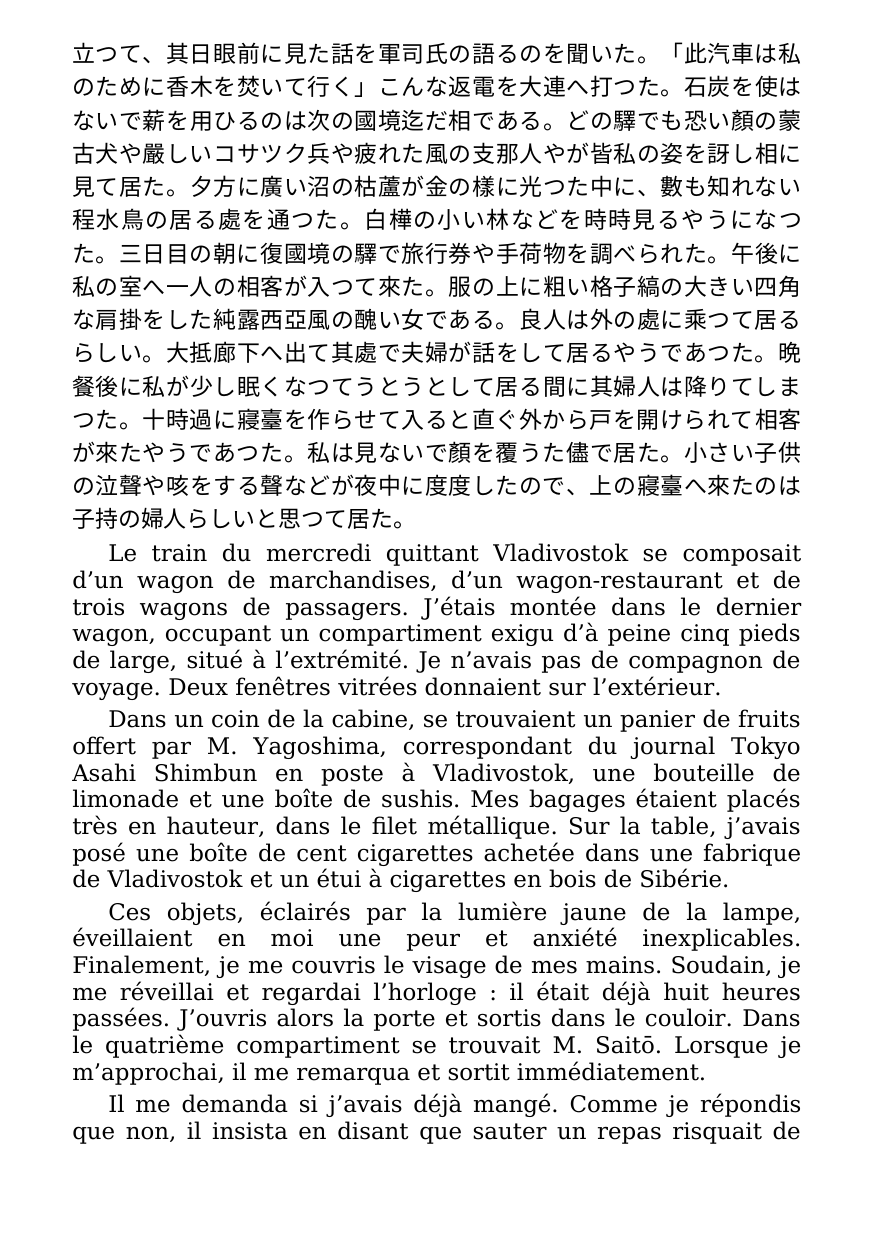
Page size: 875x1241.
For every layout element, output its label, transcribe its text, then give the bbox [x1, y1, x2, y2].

text Ces objets, éclairés par la lumière jaune de la lampe, éveillaient en moi une peur et anxiété inexplicables. Finalement, je me couvris le visage de mes mains. Soudain, je me réveillai et regardai l’horloge : il était déjà huit heures passées. J’ouvris alors la porte et sortis dans le couloir. Dans le quatrième compartiment se trouvait M. Saitō. Lorsque je m’approchai, il me remarqua et sortit immédiatement. [72, 899, 802, 1086]
text 立つて、其日眼前に見た話を軍司氏の語るのを聞いた。「此汽車は私のために香木を焚いて行く」こんな返電を大連へ打つた。石炭を使はないで薪を用ひるのは次の國境迄だ相である。どの驛でも恐い顏の蒙古犬や嚴しいコサツク兵や疲れた風の支那人やが皆私の姿を訝し相に見て居た。夕方に廣い沼の枯蘆が金の樣に光つた中に、數も知れない程水鳥の居る處を通つた。白樺の小い林などを時時見るやうになつた。三日目の朝に復國境の驛で旅行券や手荷物を調べられた。午後に私の室へ一人の相客が入つて來た。服の上に粗い格子縞の大きい四角な肩掛をした純露西亞風の醜い女である。良人は外の處に乘つて居るらしい。大抵廊下へ出て其處で夫婦が話をして居るやうであつた。晩餐後に私が少し眠くなつてうとうとして居る間に其婦人は降りてしまつた。十時過に寢臺を作らせて入ると直ぐ外から戸を開けられて相客が來たやうであつた。私は見ないで顏を覆うた儘で居た。小さい子供の泣聲や咳をする聲などが夜中に度度したので、上の寢臺へ來たのは子持の婦人らしいと思つて居た。 [72, 36, 802, 534]
text Il me demanda si j’avais déjà mangé. Comme je répondis que non, il insista en disant que sauter un repas risquait de [72, 1092, 802, 1145]
text Dans un coin de la cabine, se trouvaient un panier de fruits offert par M. Yagoshima, correspondant du journal Tokyo Asahi Shimbun en poste à Vladivostok, une bouteille de limonade et une boîte de sushis. Mes bagages étaient placés très en hauteur, dans le filet métallique. Sur la table, j’avais posé une boîte de cent cigarettes achetée dans une fabrique de Vladivostok et un étui à cigarettes en bois de Sibérie. [72, 706, 802, 893]
text Le train du mercredi quittant Vladivostok se composait d’un wagon de marchandises, d’un wagon-restaurant et de trois wagons de passagers. J’étais montée dans le dernier wagon, occupant un compartiment exigu d’à peine cinq pieds de large, situé à l’extrémité. Je n’avais pas de compagnon de voyage. Deux fenêtres vitrées donnaient sur l’extérieur. [72, 540, 802, 700]
